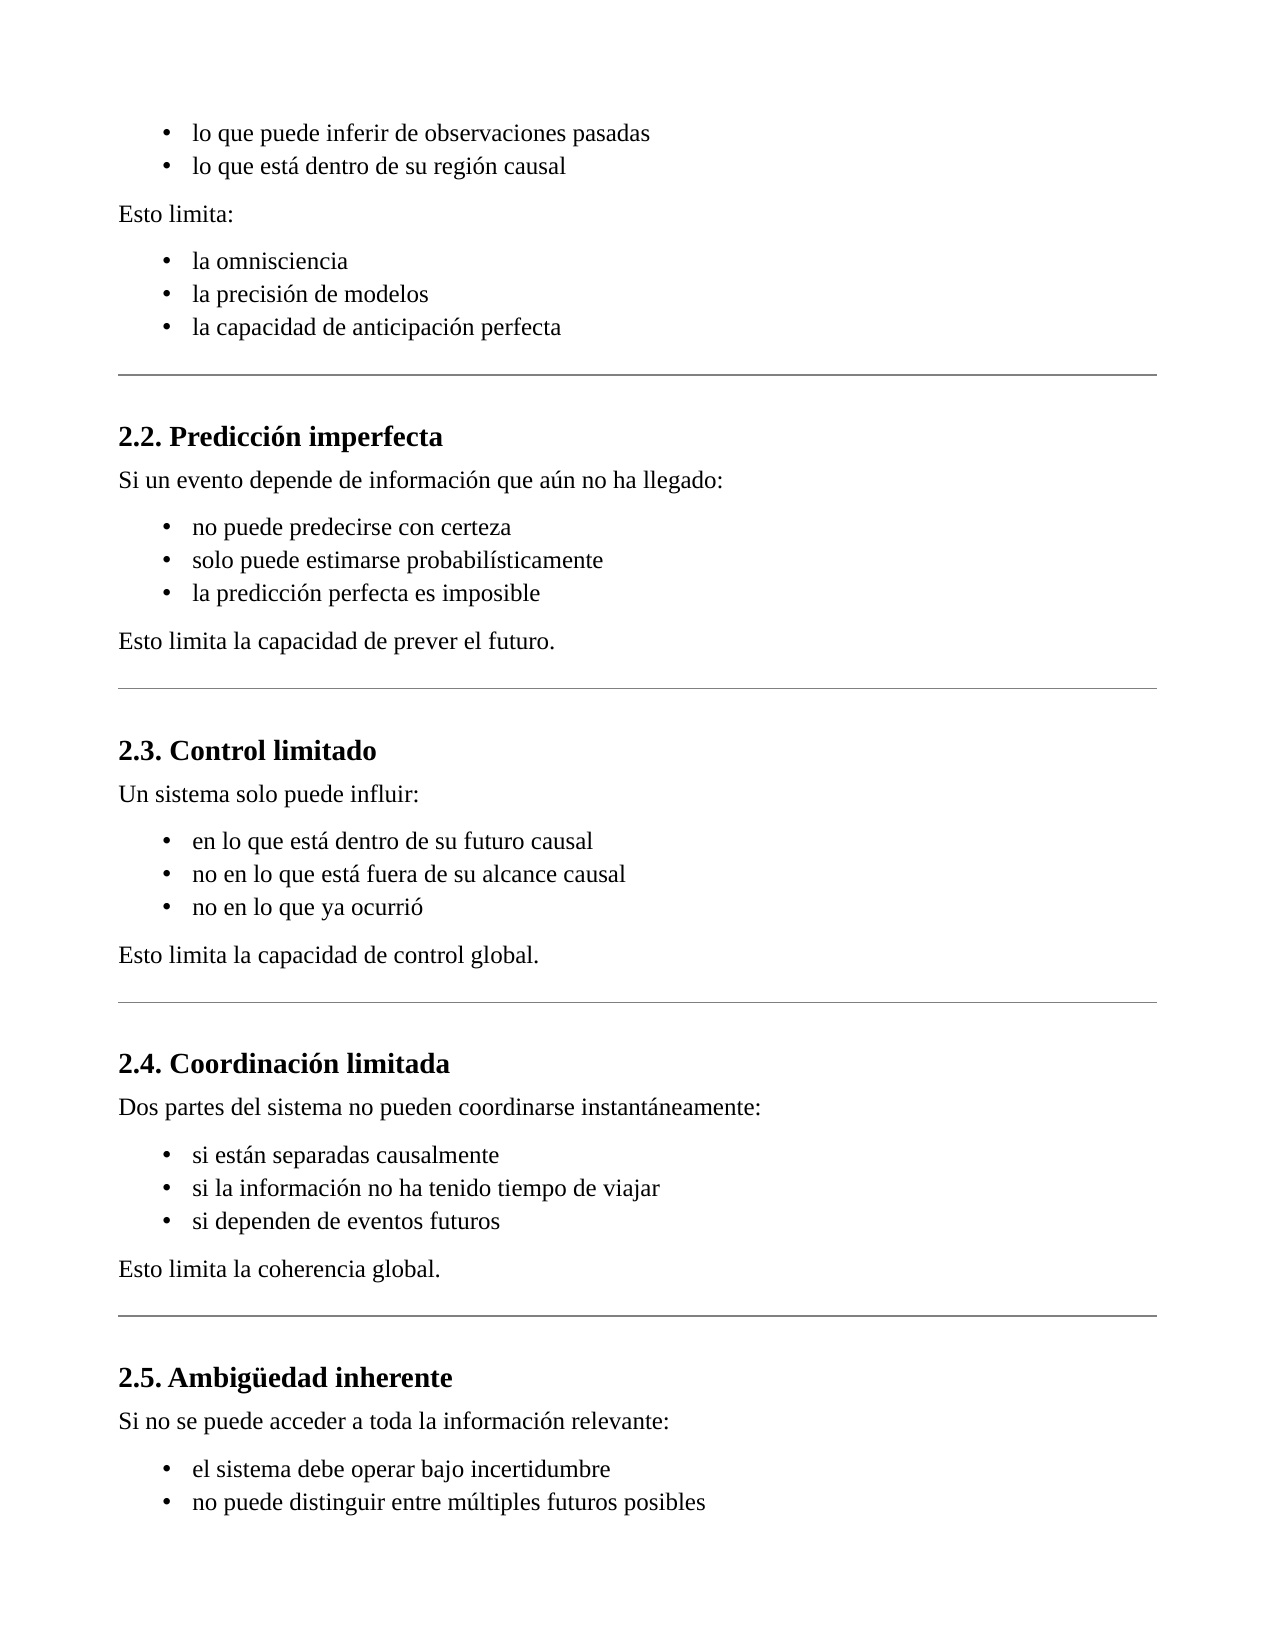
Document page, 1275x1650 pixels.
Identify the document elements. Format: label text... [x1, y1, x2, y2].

list lo que está dentro de su región causal [162, 151, 1157, 180]
text Esto limita la coherencia global. [118, 1254, 1157, 1282]
subtitle 2.4. Coordinación limitada [118, 1046, 1157, 1080]
text Esto limita: [118, 199, 1157, 227]
text Si no se puede acceder a toda la información relevante: [118, 1406, 1157, 1435]
list no en lo que está fuera de su alcance causal [162, 859, 1157, 888]
list no puede predecirse con certeza [162, 512, 1157, 541]
list no puede distinguir entre múltiples futuros posibles [162, 1487, 1157, 1516]
list solo puede estimarse probabilísticamente [162, 546, 1157, 574]
list la omnisciencia [162, 246, 1157, 275]
list si la información no ha tenido tiempo de viajar [162, 1173, 1157, 1202]
text Esto limita la capacidad de prever el futuro. [118, 626, 1157, 655]
text Esto limita la capacidad de control global. [118, 940, 1157, 969]
list si están separadas causalmente [162, 1140, 1157, 1169]
subtitle 2.3. Control limitado [118, 733, 1157, 766]
list si dependen de eventos futuros [162, 1206, 1157, 1235]
list la capacidad de anticipación perfecta [162, 312, 1157, 341]
subtitle 2.5. Ambigüedad inherente [118, 1360, 1157, 1394]
text Dos partes del sistema no pueden coordinarse instantáneamente: [118, 1092, 1157, 1121]
list en lo que está dentro de su futuro causal [162, 826, 1157, 855]
list el sistema debe operar bajo incertidumbre [162, 1454, 1157, 1482]
list la precisión de modelos [162, 279, 1157, 308]
text Un sistema solo puede influir: [118, 779, 1157, 807]
list la predicción perfecta es imposible [162, 578, 1157, 607]
text Si un evento depende de información que aún no ha llegado: [118, 465, 1157, 494]
list no en lo que ya ocurrió [162, 892, 1157, 921]
list lo que puede inferir de observaciones pasadas [162, 118, 1157, 147]
subtitle 2.2. Predicción imperfecta [118, 419, 1157, 452]
